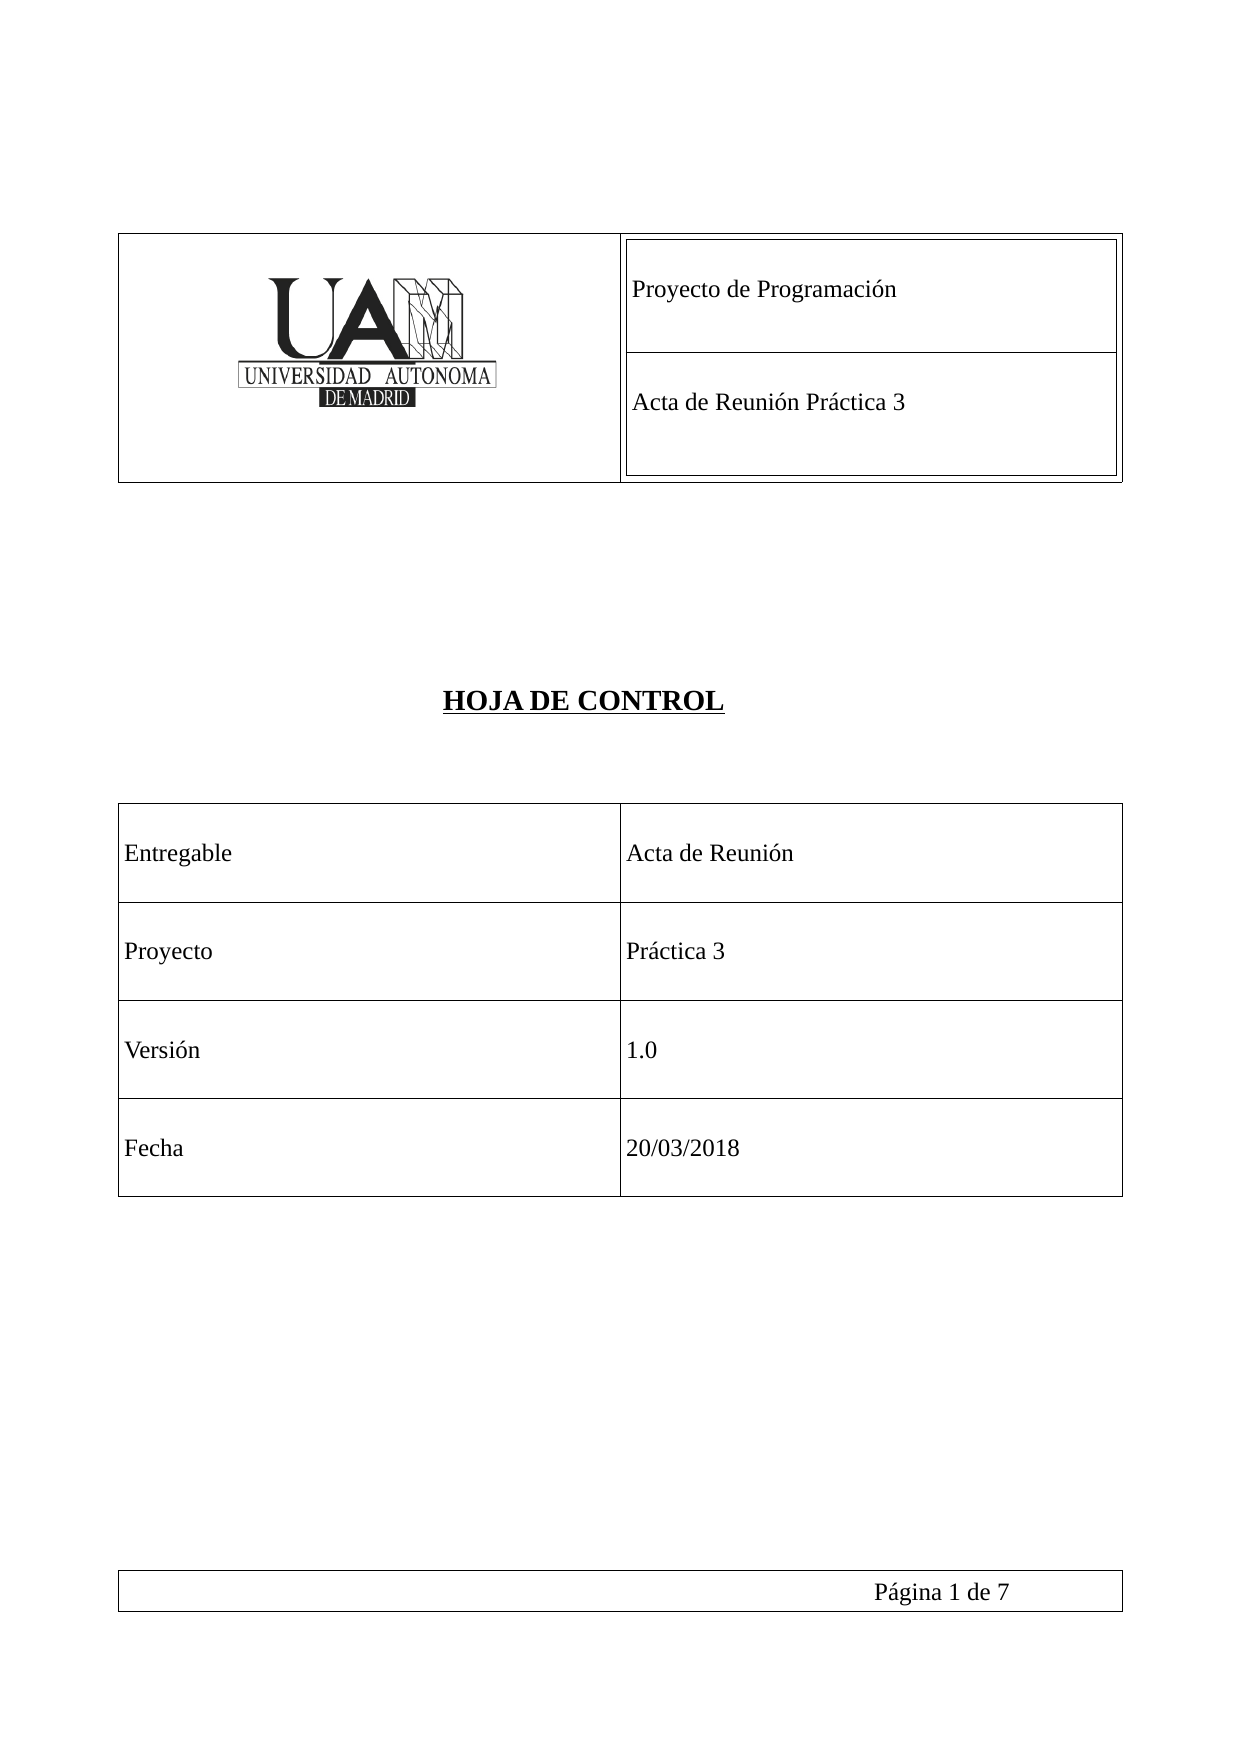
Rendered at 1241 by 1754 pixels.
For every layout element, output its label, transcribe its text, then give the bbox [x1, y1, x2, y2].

table_header Proyecto de Programación [627, 240, 1116, 352]
table_header Acta de Reunión [621, 804, 1122, 901]
table_cell Proyecto [119, 903, 620, 1000]
table_cell Versión [119, 1001, 620, 1098]
table_cell 20/03/2018 [621, 1099, 1122, 1196]
table_header Página 1 de 7 [119, 1571, 1122, 1611]
picture [198, 257, 536, 429]
text HOJA DE CONTROL [118, 683, 1122, 717]
table_header [119, 234, 620, 482]
table_cell Acta de Reunión Práctica 3 [627, 353, 1116, 475]
table_header Entregable [119, 804, 620, 901]
table_header [621, 234, 1122, 482]
table_cell 1.0 [621, 1001, 1122, 1098]
table_cell Práctica 3 [621, 903, 1122, 1000]
table_cell Fecha [119, 1099, 620, 1196]
